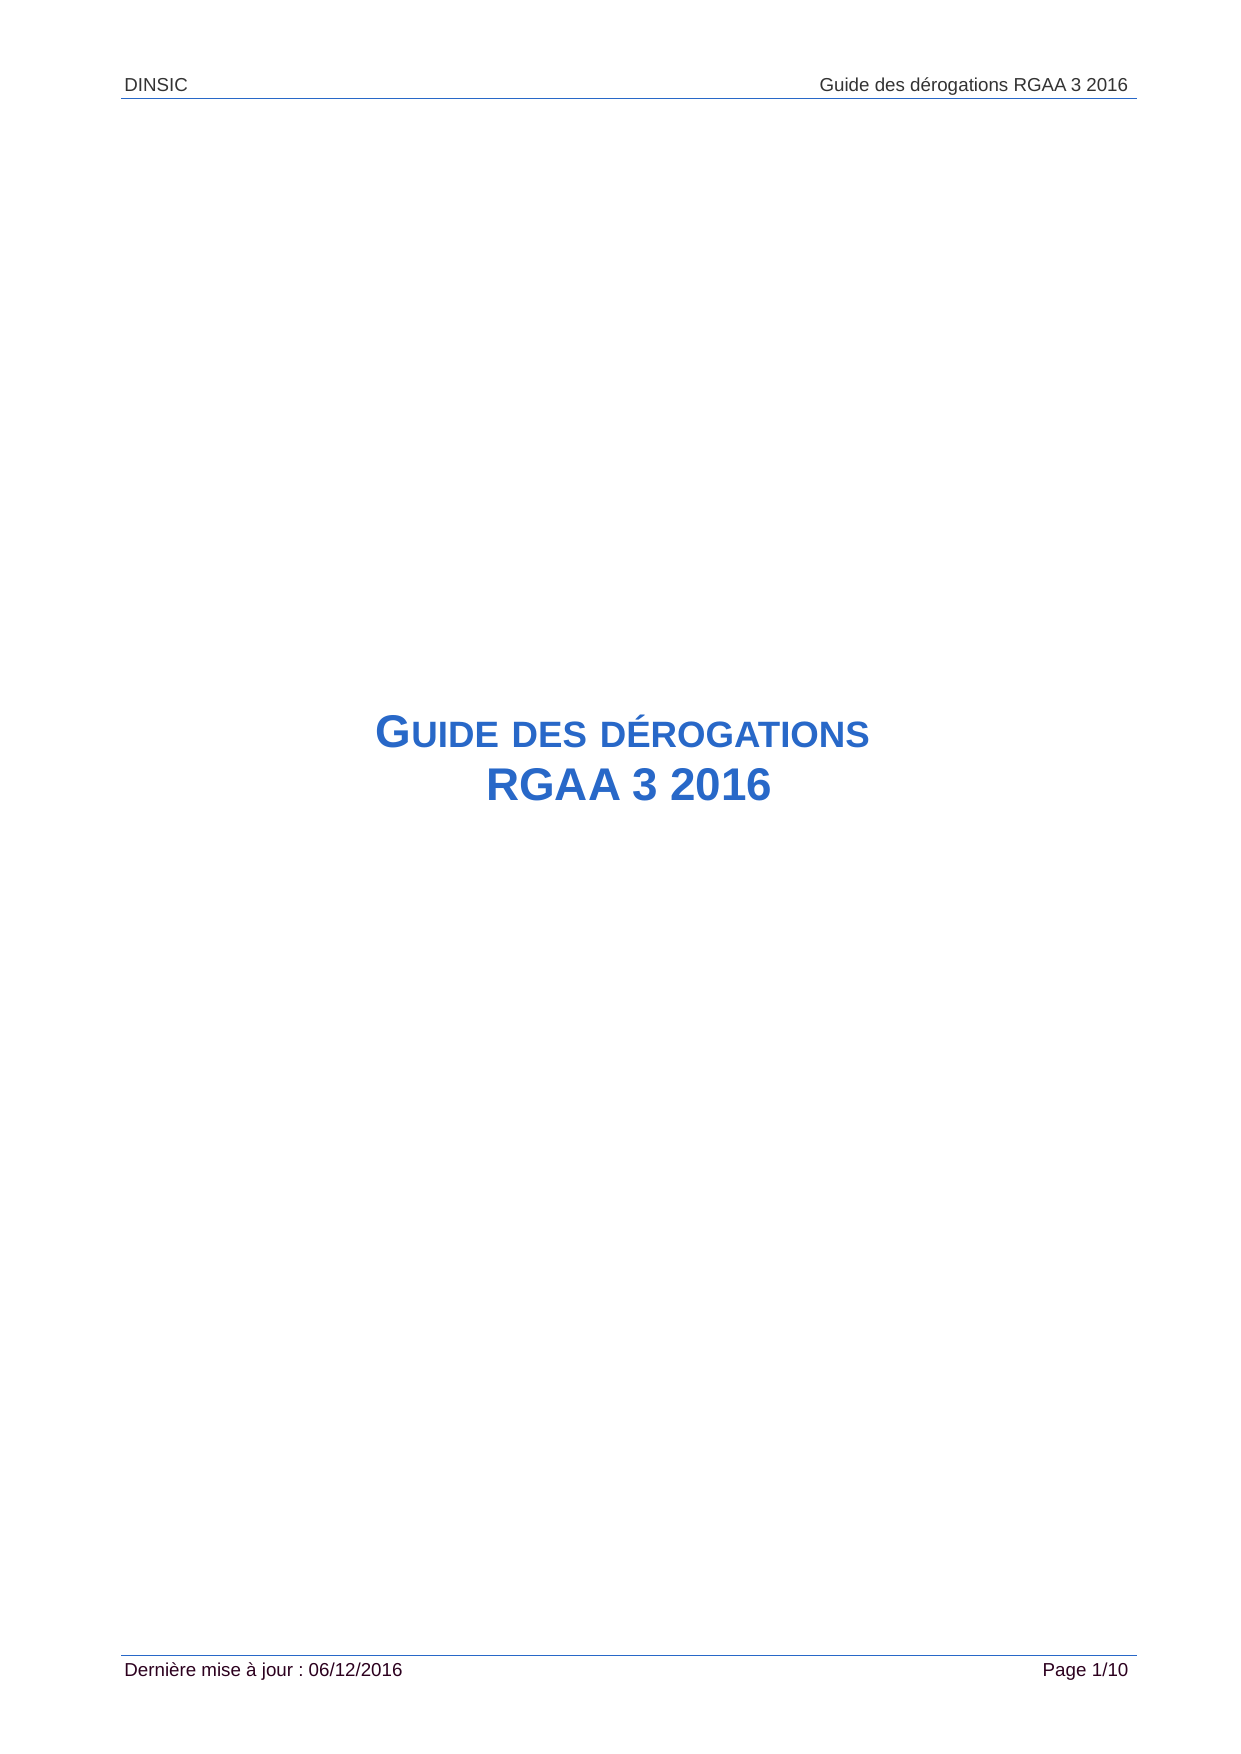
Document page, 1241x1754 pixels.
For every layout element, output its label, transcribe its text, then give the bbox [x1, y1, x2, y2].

title Guide des dérogations RGAA 3 2016 [124, 704, 1134, 810]
